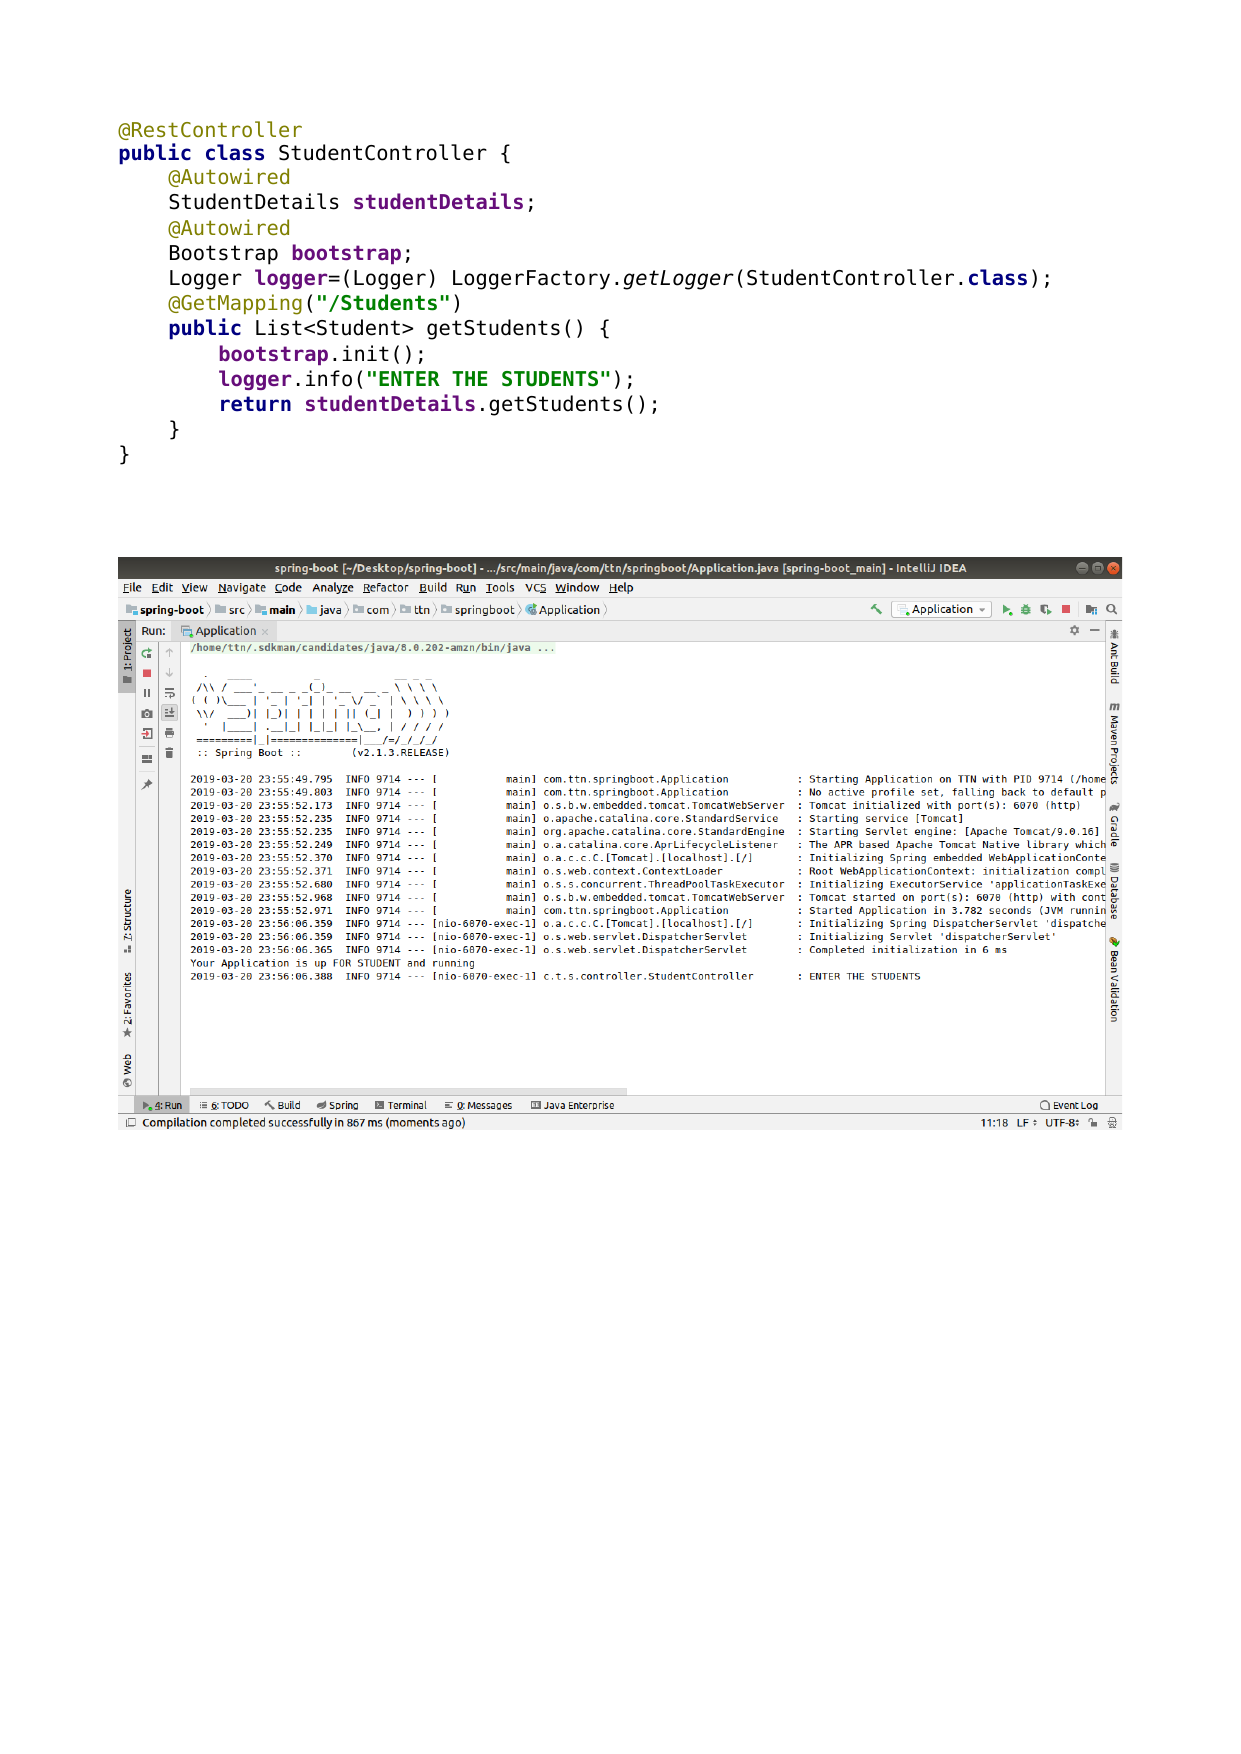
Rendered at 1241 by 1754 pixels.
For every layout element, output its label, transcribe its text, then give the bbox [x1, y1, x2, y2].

text @Autowired [118, 166, 1122, 191]
text @GetMapping("/Students") [118, 292, 1122, 317]
text @RestController [118, 118, 1122, 142]
text bootstrap.init(); [118, 342, 1122, 367]
text } [118, 443, 1122, 467]
text } [118, 418, 1122, 443]
text logger.info("ENTER THE STUDENTS"); [118, 367, 1122, 392]
text StudentDetails studentDetails; [118, 191, 1122, 216]
text @Autowired [118, 216, 1122, 241]
text Logger logger=(Logger) LoggerFactory.getLogger(StudentController.class); [118, 266, 1122, 292]
picture [118, 557, 1123, 1130]
text Bootstrap bootstrap; [118, 241, 1122, 266]
text public class StudentController { [118, 142, 1122, 166]
text public List<Student> getStudents() { [118, 317, 1122, 342]
text return studentDetails.getStudents(); [118, 392, 1122, 418]
